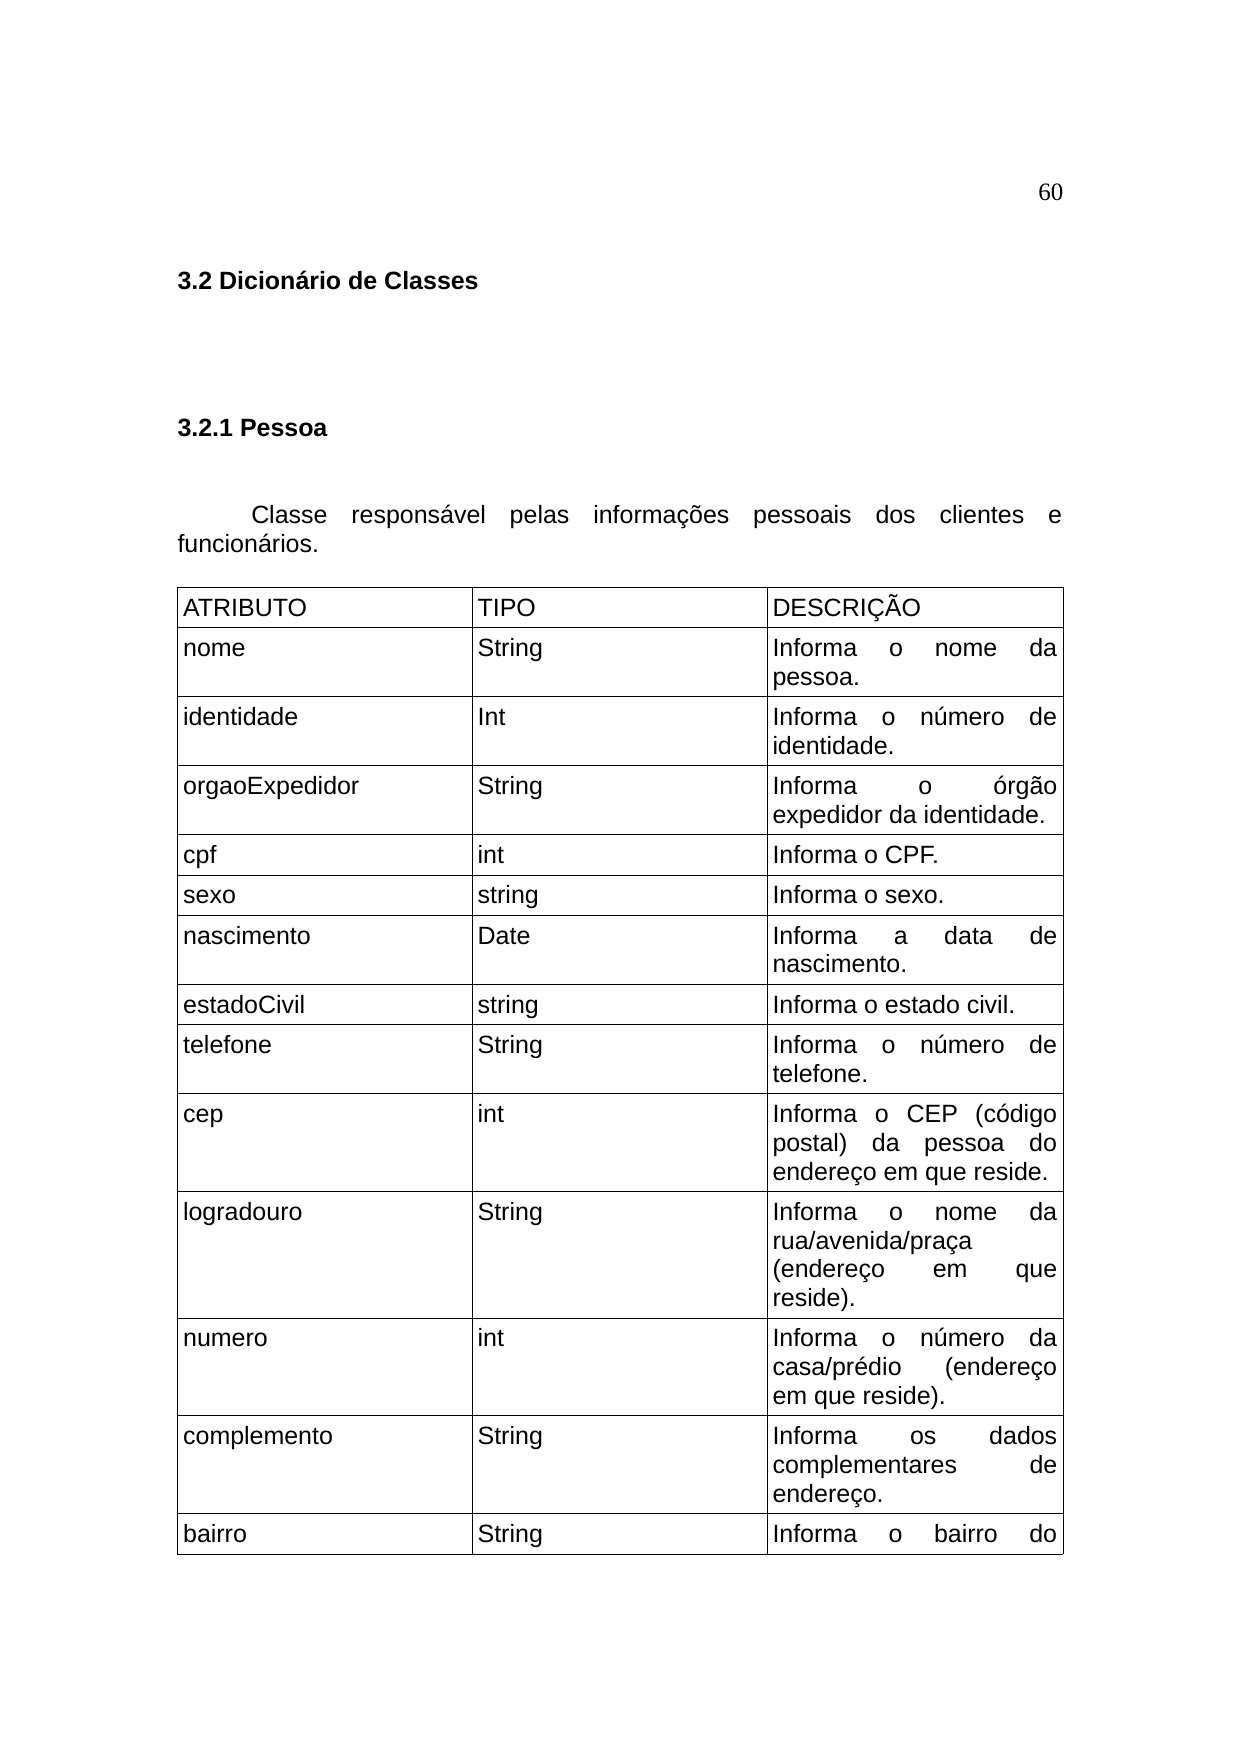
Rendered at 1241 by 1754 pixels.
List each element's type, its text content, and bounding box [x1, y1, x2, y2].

table_header ATRIBUTO [178, 588, 472, 627]
table_header TIPO [473, 588, 767, 627]
table_cell Informa o CPF. [768, 835, 1063, 874]
table_cell numero [178, 1319, 472, 1415]
table_cell Informa o sexo. [768, 876, 1063, 915]
table_cell Int [473, 697, 767, 765]
table_cell Informa o CEP (código postal) da pessoa do endereço em que reside. [768, 1094, 1063, 1191]
table_cell Informa o bairro do [768, 1514, 1063, 1553]
table_cell Informa o número de telefone. [768, 1025, 1063, 1093]
table_cell Informa o órgão expedidor da identidade. [768, 766, 1063, 834]
table_cell logradouro [178, 1192, 472, 1318]
table_cell int [473, 835, 767, 874]
table_cell string [473, 985, 767, 1024]
table_cell String [473, 1192, 767, 1318]
table_cell cep [178, 1094, 472, 1191]
text Classe responsável pelas informações pessoais dos clientes e funcionários. [177, 500, 1063, 558]
table_cell string [473, 876, 767, 915]
table_cell int [473, 1319, 767, 1415]
table_cell identidade [178, 697, 472, 765]
table_cell String [473, 628, 767, 696]
table_cell bairro [178, 1514, 472, 1553]
subtitle Pessoa [177, 413, 1063, 441]
table_cell orgaoExpedidor [178, 766, 472, 834]
table_cell String [473, 1514, 767, 1553]
table_cell Informa o nome da pessoa. [768, 628, 1063, 696]
table_cell String [473, 1025, 767, 1093]
table_cell String [473, 766, 767, 834]
table_header DESCRIÇÃO [768, 588, 1063, 627]
table_cell Informa o número da casa/prédio (endereço em que reside). [768, 1319, 1063, 1415]
subtitle Dicionário de Classes [177, 266, 1063, 294]
table_cell String [473, 1416, 767, 1513]
table_cell Informa o estado civil. [768, 985, 1063, 1024]
table_cell Informa os dados complementares de endereço. [768, 1416, 1063, 1513]
table_cell complemento [178, 1416, 472, 1513]
table_cell Informa o nome da rua/avenida/praça (endereço em que reside). [768, 1192, 1063, 1318]
table_cell Date [473, 916, 767, 984]
table_cell cpf [178, 835, 472, 874]
table_cell sexo [178, 876, 472, 915]
table_cell telefone [178, 1025, 472, 1093]
table_cell estadoCivil [178, 985, 472, 1024]
table_cell int [473, 1094, 767, 1191]
table_cell Informa o número de identidade. [768, 697, 1063, 765]
table_cell Informa a data de nascimento. [768, 916, 1063, 984]
table_cell nascimento [178, 916, 472, 984]
table_cell nome [178, 628, 472, 696]
